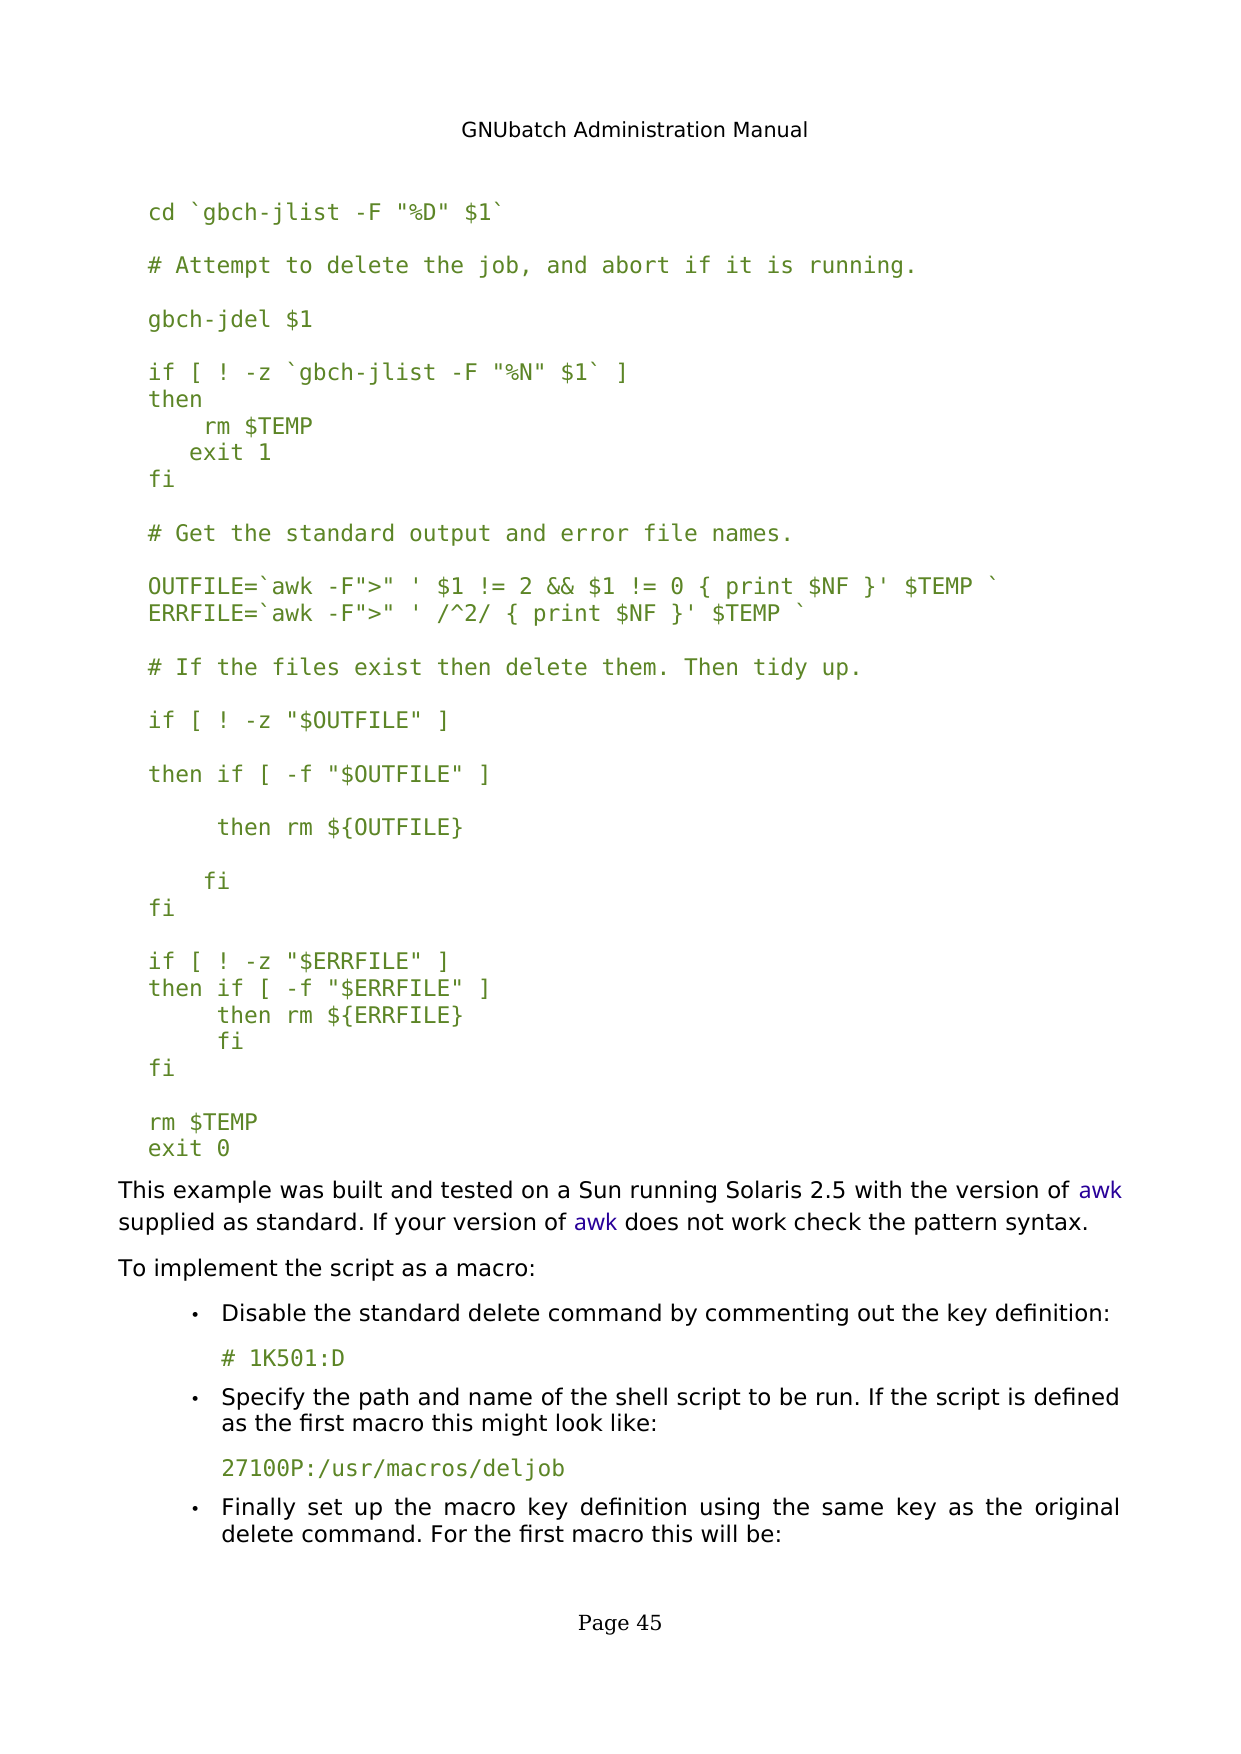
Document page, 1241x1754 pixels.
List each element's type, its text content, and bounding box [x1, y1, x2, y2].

text then if [ -f "$ERRFILE" ] [148, 975, 1122, 1002]
text exit 1 [148, 439, 1122, 466]
text # Get the standard output and error file names. [148, 520, 1122, 547]
text exit 0 [148, 1136, 1122, 1162]
text # If the files exist then delete them. Then tidy up. [148, 654, 1122, 681]
text if [ ! -z `gbch-jlist -F "%N" $1` ] [148, 359, 1122, 386]
text fi [148, 1028, 1122, 1055]
text gbch-jdel $1 [148, 306, 1122, 332]
list Specify the path and name of the shell script to be run. If the script is defined as the first macro this might look like: [192, 1384, 1122, 1437]
list Finally set up the macro key definition using the same key as the original delete command. For the first macro this will be: [192, 1494, 1122, 1548]
text rm $TEMP [148, 413, 1122, 439]
text fi [148, 868, 1122, 895]
text fi [148, 1055, 1122, 1082]
text rm $TEMP [148, 1109, 1122, 1136]
text then [148, 386, 1122, 413]
text To implement the script as a macro: [118, 1255, 1122, 1282]
text This example was built and tested on a Sun running Solaris 2.5 with the version of awk supplied as standard. If your version of awk does not work check the pattern syntax. [118, 1174, 1122, 1237]
text then if [ -f "$OUTFILE" ] [148, 761, 1122, 788]
text fi [148, 895, 1122, 921]
list Disable the standard delete command by commenting out the key definition: [192, 1300, 1122, 1327]
text OUTFILE=`awk -F">" ' $1 != 2 && $1 != 0 { print $NF }' $TEMP ` [148, 573, 1122, 600]
text then rm ${OUTFILE} [148, 814, 1122, 841]
list 27100P:/usr/macros/deljob [192, 1456, 1122, 1482]
text cd `gbch-jlist -F "%D" $1` [148, 199, 1122, 225]
text if [ ! -z "$OUTFILE" ] [148, 707, 1122, 734]
list # 1K501:D [192, 1345, 1122, 1372]
text fi [148, 466, 1122, 493]
text if [ ! -z "$ERRFILE" ] [148, 948, 1122, 975]
text then rm ${ERRFILE} [148, 1002, 1122, 1028]
text ERRFILE=`awk -F">" ' /^2/ { print $NF }' $TEMP ` [148, 600, 1122, 627]
text # Attempt to delete the job, and abort if it is running. [148, 252, 1122, 279]
